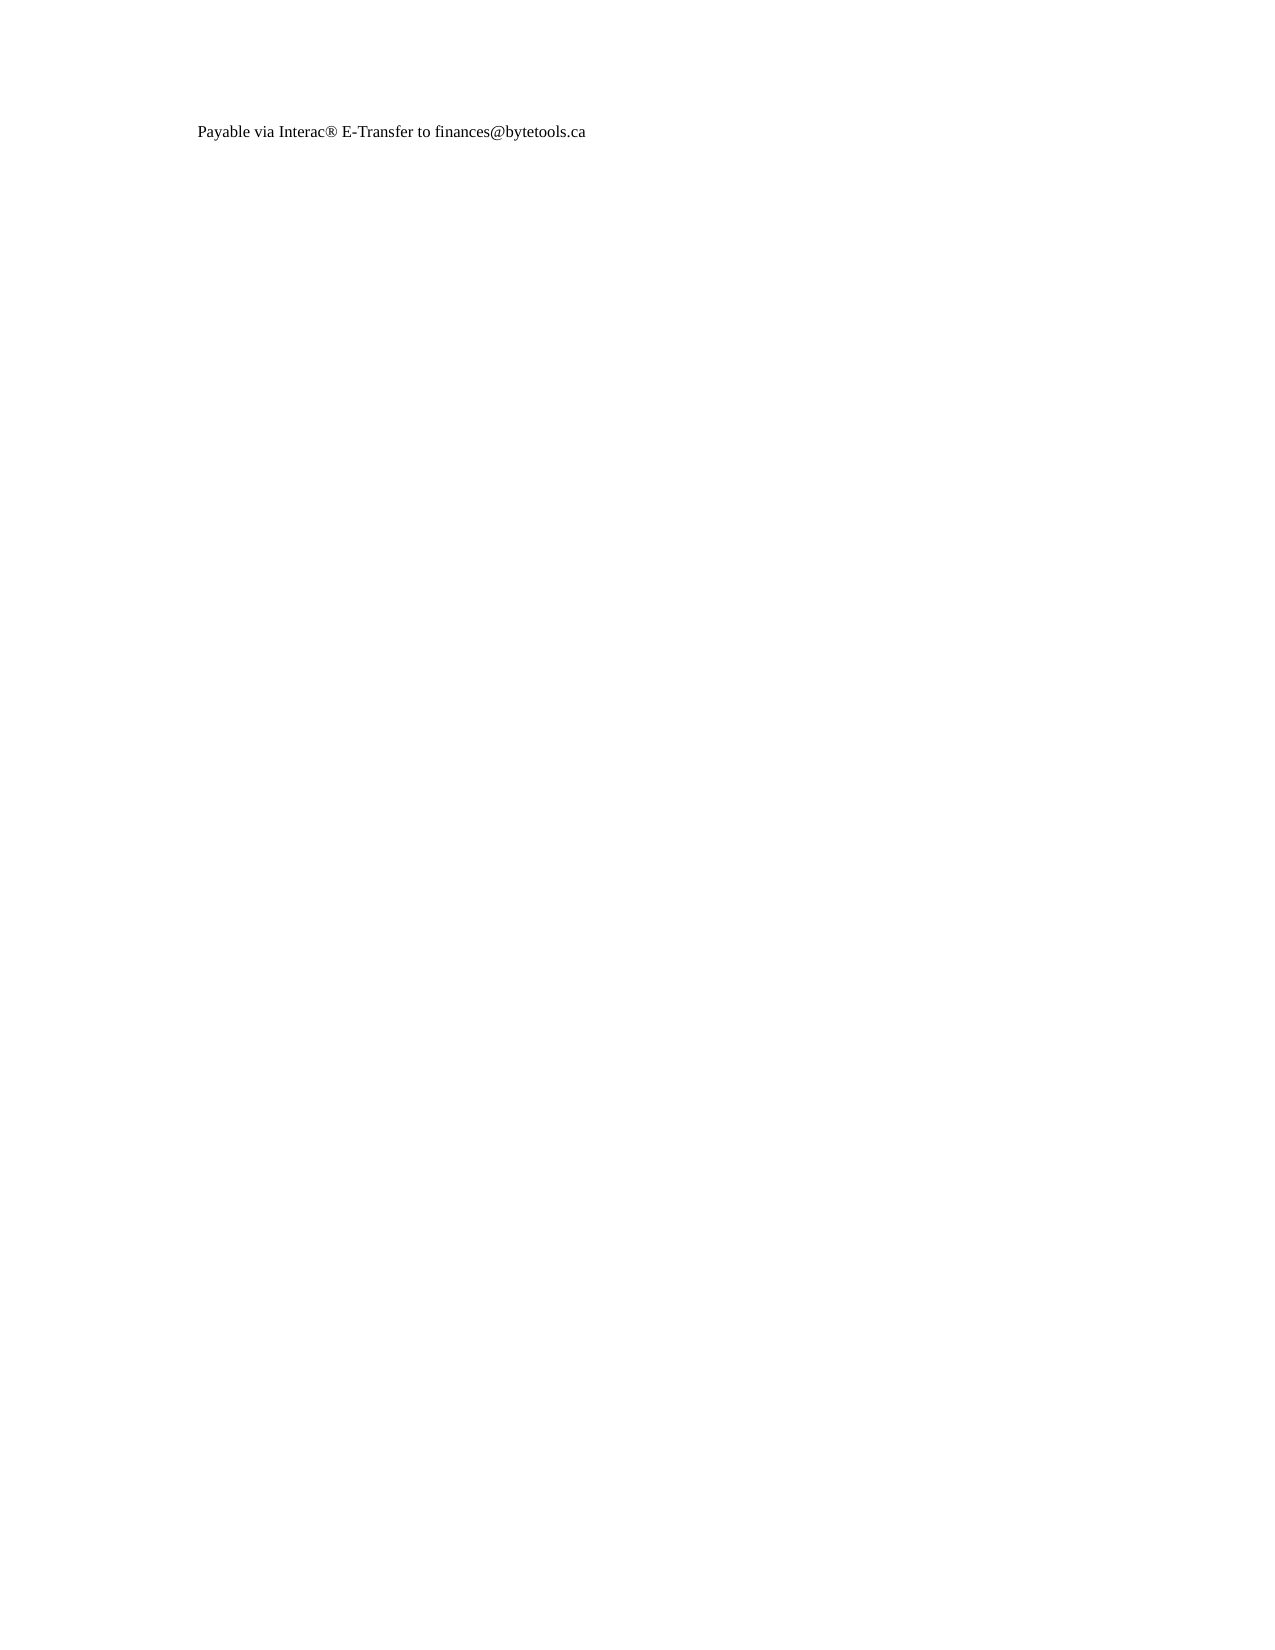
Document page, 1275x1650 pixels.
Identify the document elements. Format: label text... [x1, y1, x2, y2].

table_cell [941, 113, 973, 141]
table_cell [749, 113, 786, 141]
table_cell Payable via Interac® E-Transfer to finances@bytetools.ca [186, 113, 636, 141]
table_cell [824, 113, 861, 141]
table_cell [974, 113, 1011, 141]
table_cell [149, 113, 186, 141]
table_cell [674, 113, 711, 141]
table_cell [899, 113, 941, 141]
table_cell [1011, 113, 1049, 141]
table_cell [636, 113, 673, 141]
table_cell [711, 113, 748, 141]
table_cell [786, 113, 823, 141]
table_cell [861, 113, 898, 141]
